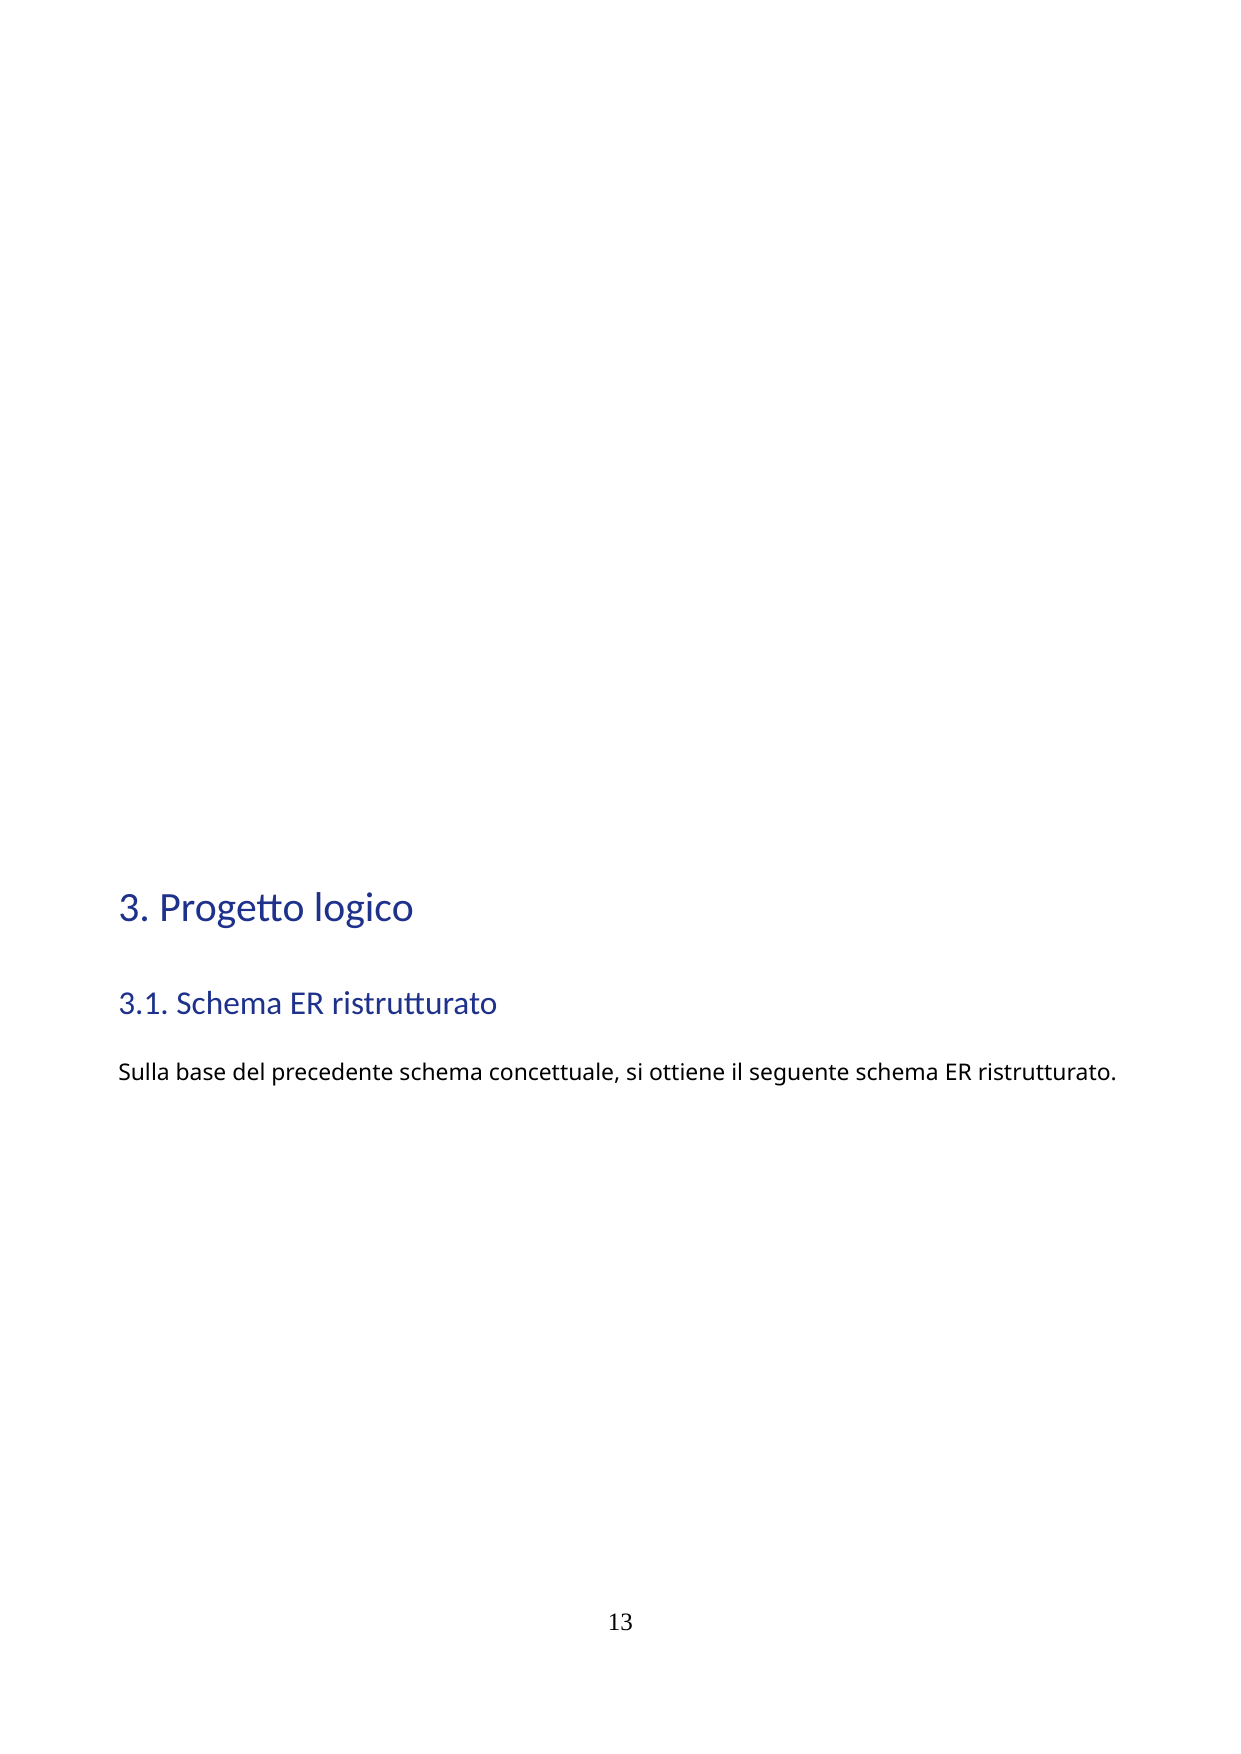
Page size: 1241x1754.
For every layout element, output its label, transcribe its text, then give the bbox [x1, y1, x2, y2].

text Sulla base del precedente schema concettuale, si ottiene il seguente schema ER ristrutturato. [118, 1056, 1122, 1087]
text 3.1. Schema ER ristrutturato [118, 982, 1122, 1023]
text 3. Progetto logico [118, 881, 1122, 931]
